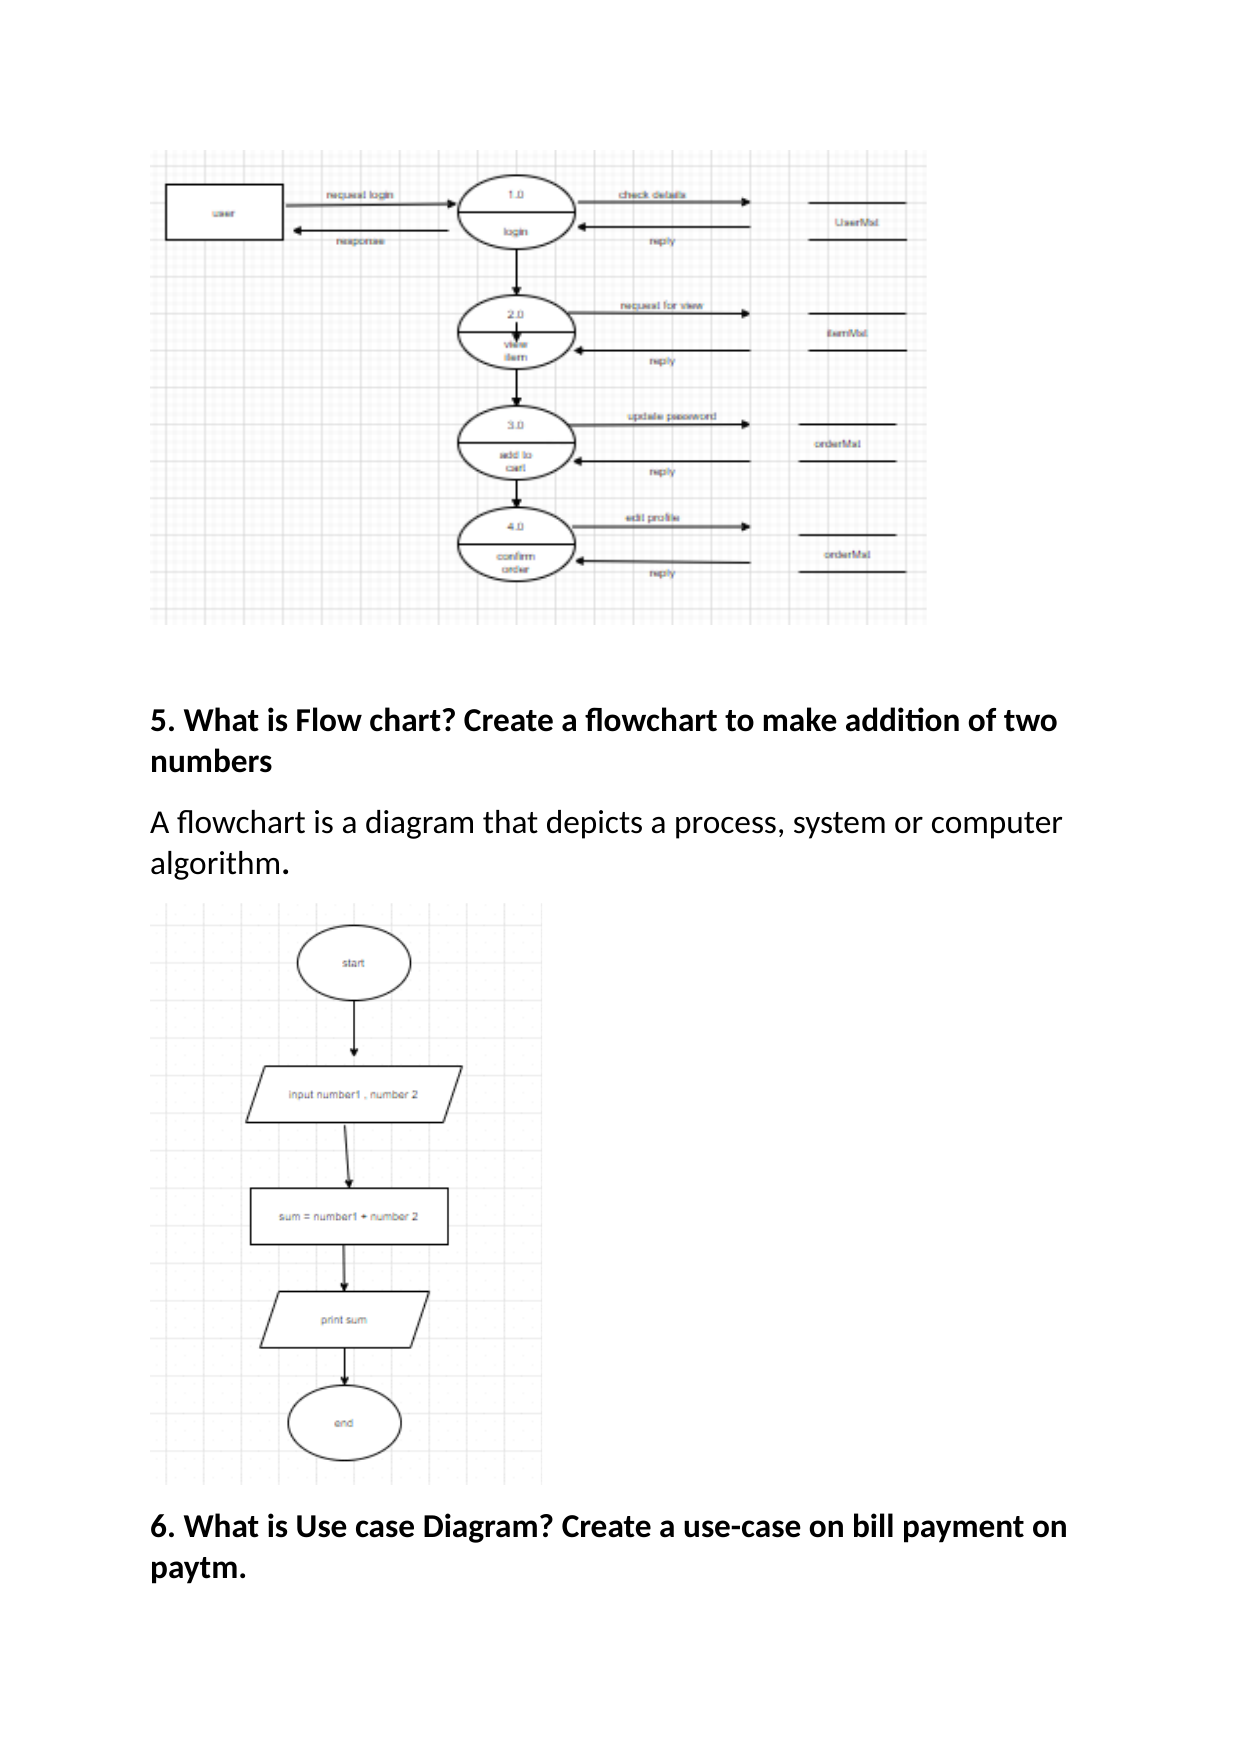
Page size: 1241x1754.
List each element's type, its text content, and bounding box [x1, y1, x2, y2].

text A flowchart is a diagram that depicts a process, system or computer algorithm. [150, 801, 1090, 883]
text 6. What is Use case Diagram? Create a use-case on bill payment on paytm. [150, 1506, 1090, 1587]
text 5. What is Flow chart? Create a flowchart to make addition of two numbers [150, 699, 1090, 780]
